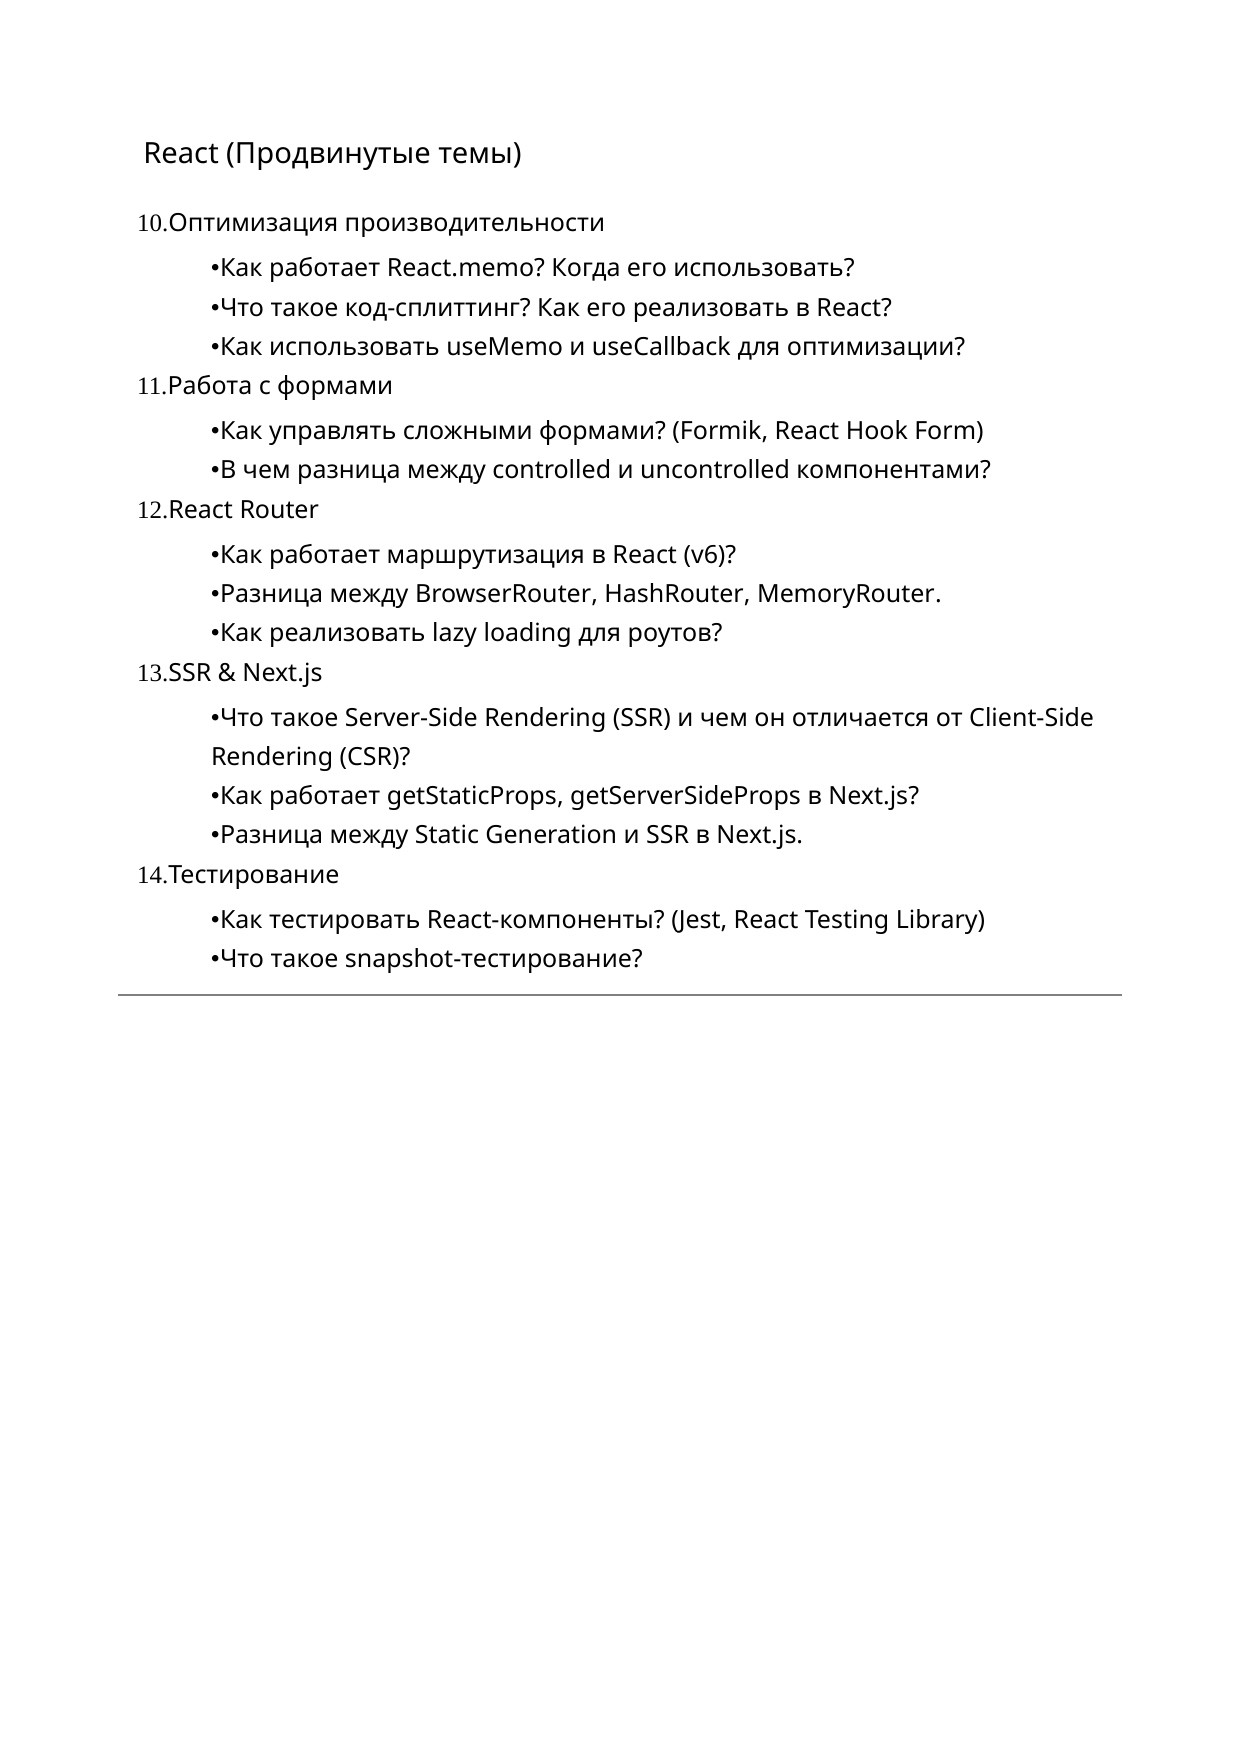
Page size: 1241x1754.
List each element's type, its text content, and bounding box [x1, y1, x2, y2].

list Что такое snapshot-тестирование? [118, 941, 1122, 975]
list Оптимизация производительности [118, 205, 1122, 239]
list Работа с формами [118, 368, 1122, 402]
list Что такое код-сплиттинг? Как его реализовать в React? [118, 289, 1122, 323]
list SSR & Next.js [118, 654, 1122, 688]
list Как тестировать React-компоненты? (Jest, React Testing Library) [118, 902, 1122, 936]
list Что такое Server-Side Rendering (SSR) и чем он отличается от Client-Side Rendering (CSR)? [118, 700, 1122, 773]
list Как работает getStaticProps, getServerSideProps в Next.js? [118, 778, 1122, 812]
list Как реализовать lazy loading для роутов? [118, 615, 1122, 649]
list Как работает React.memo? Когда его использовать? [118, 250, 1122, 284]
list В чем разница между controlled и uncontrolled компонентами? [118, 452, 1122, 486]
list Тестирование [118, 856, 1122, 890]
list Разница между BrowserRouter, HashRouter, MemoryRouter. [118, 576, 1122, 610]
list Как работает маршрутизация в React (v6)? [118, 537, 1122, 571]
list Как использовать useMemo и useCallback для оптимизации? [118, 328, 1122, 362]
subtitle React (Продвинутые темы) [143, 133, 1122, 172]
list Как управлять сложными формами? (Formik, React Hook Form) [118, 413, 1122, 447]
list React Router [118, 491, 1122, 525]
list Разница между Static Generation и SSR в Next.js. [118, 817, 1122, 851]
